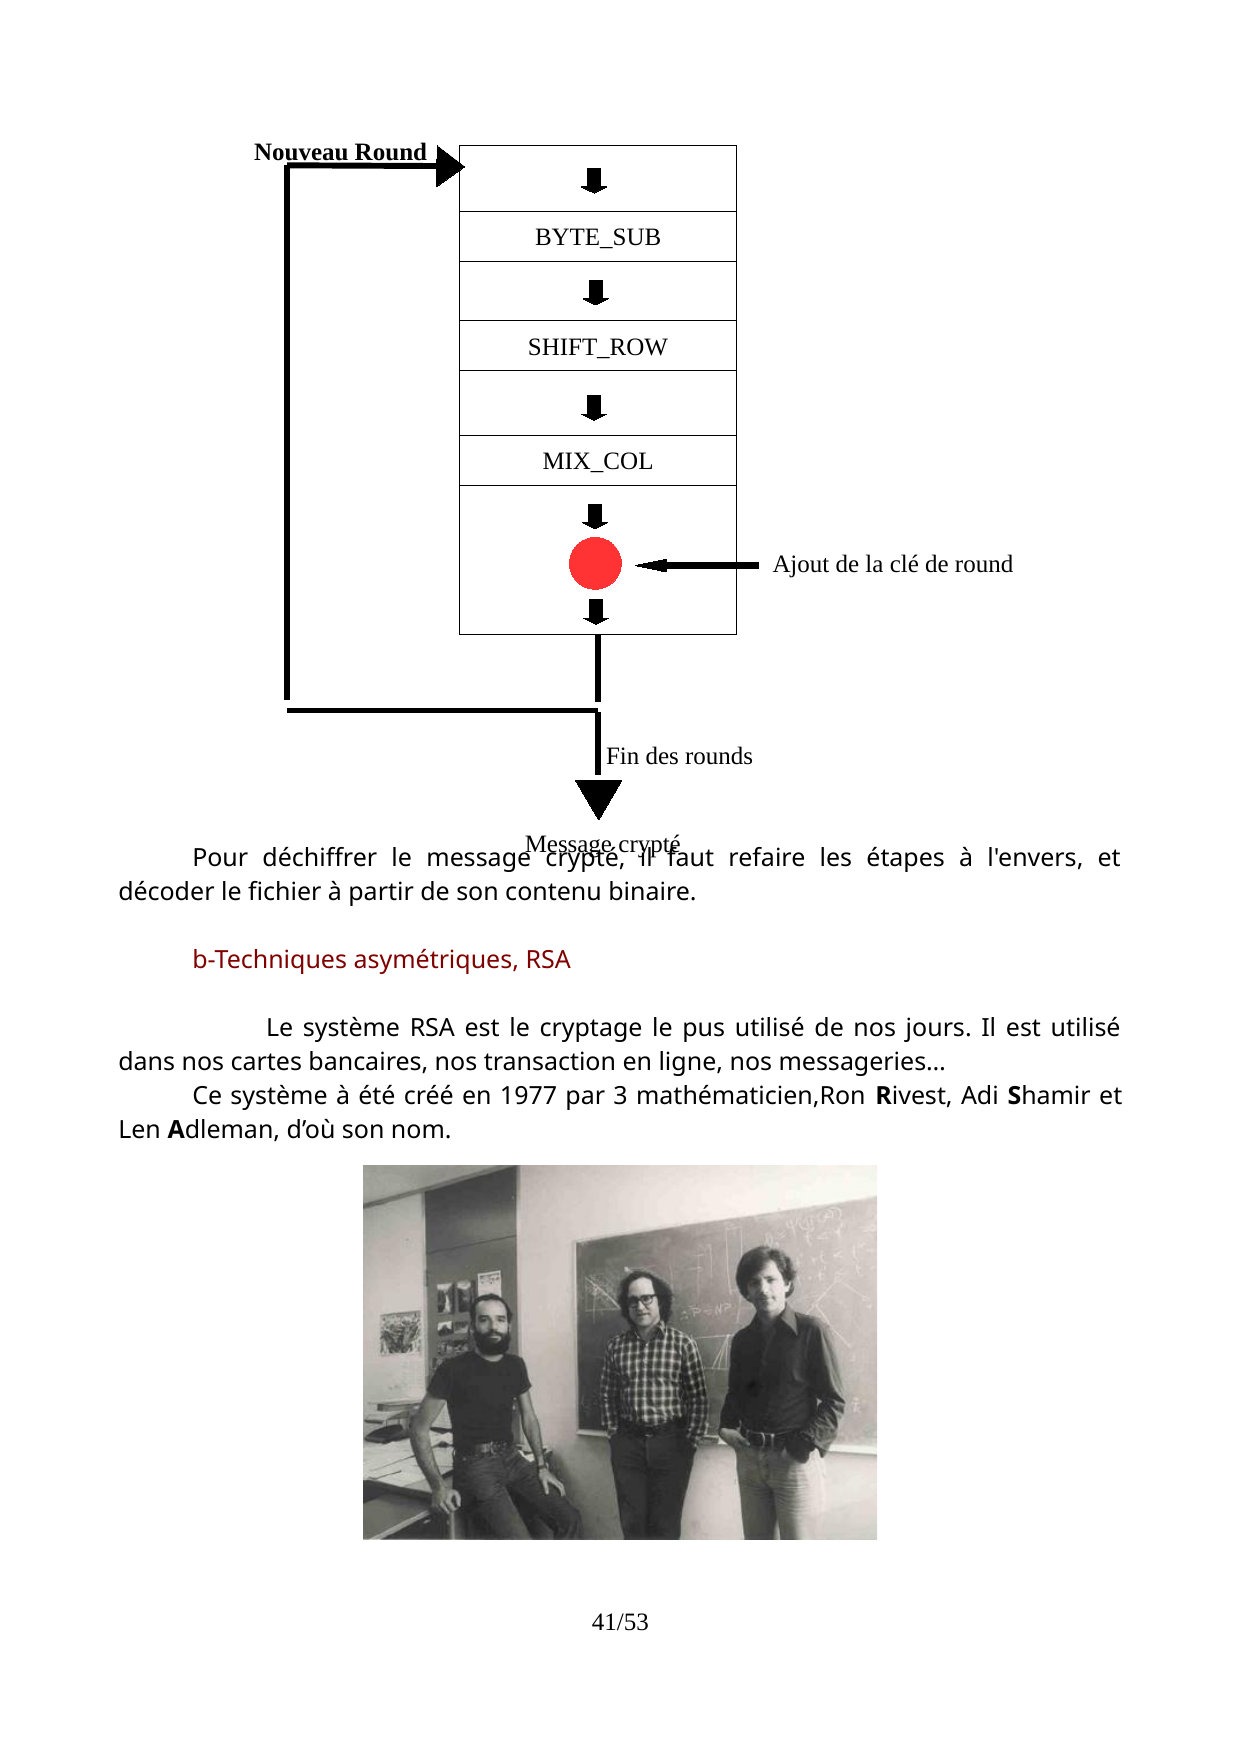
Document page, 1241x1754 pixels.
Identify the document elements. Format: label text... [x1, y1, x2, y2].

picture [363, 1165, 878, 1540]
text Pour déchiffrer le message crypté, il faut refaire les étapes à l'envers, et décoder le fichier à partir de son contenu binaire. [118, 839, 1122, 907]
text b-Techniques asymétriques, RSA [118, 941, 1122, 976]
text Ce système à été créé en 1977 par 3 mathématicien,Ron Rivest, Adi Shamir et Len Adleman, d’où son nom. [118, 1078, 1122, 1146]
text Le système RSA est le cryptage le pus utilisé de nos jours. Il est utilisé dans nos cartes bancaires, nos transaction en ligne, nos messageries… [118, 1009, 1122, 1078]
